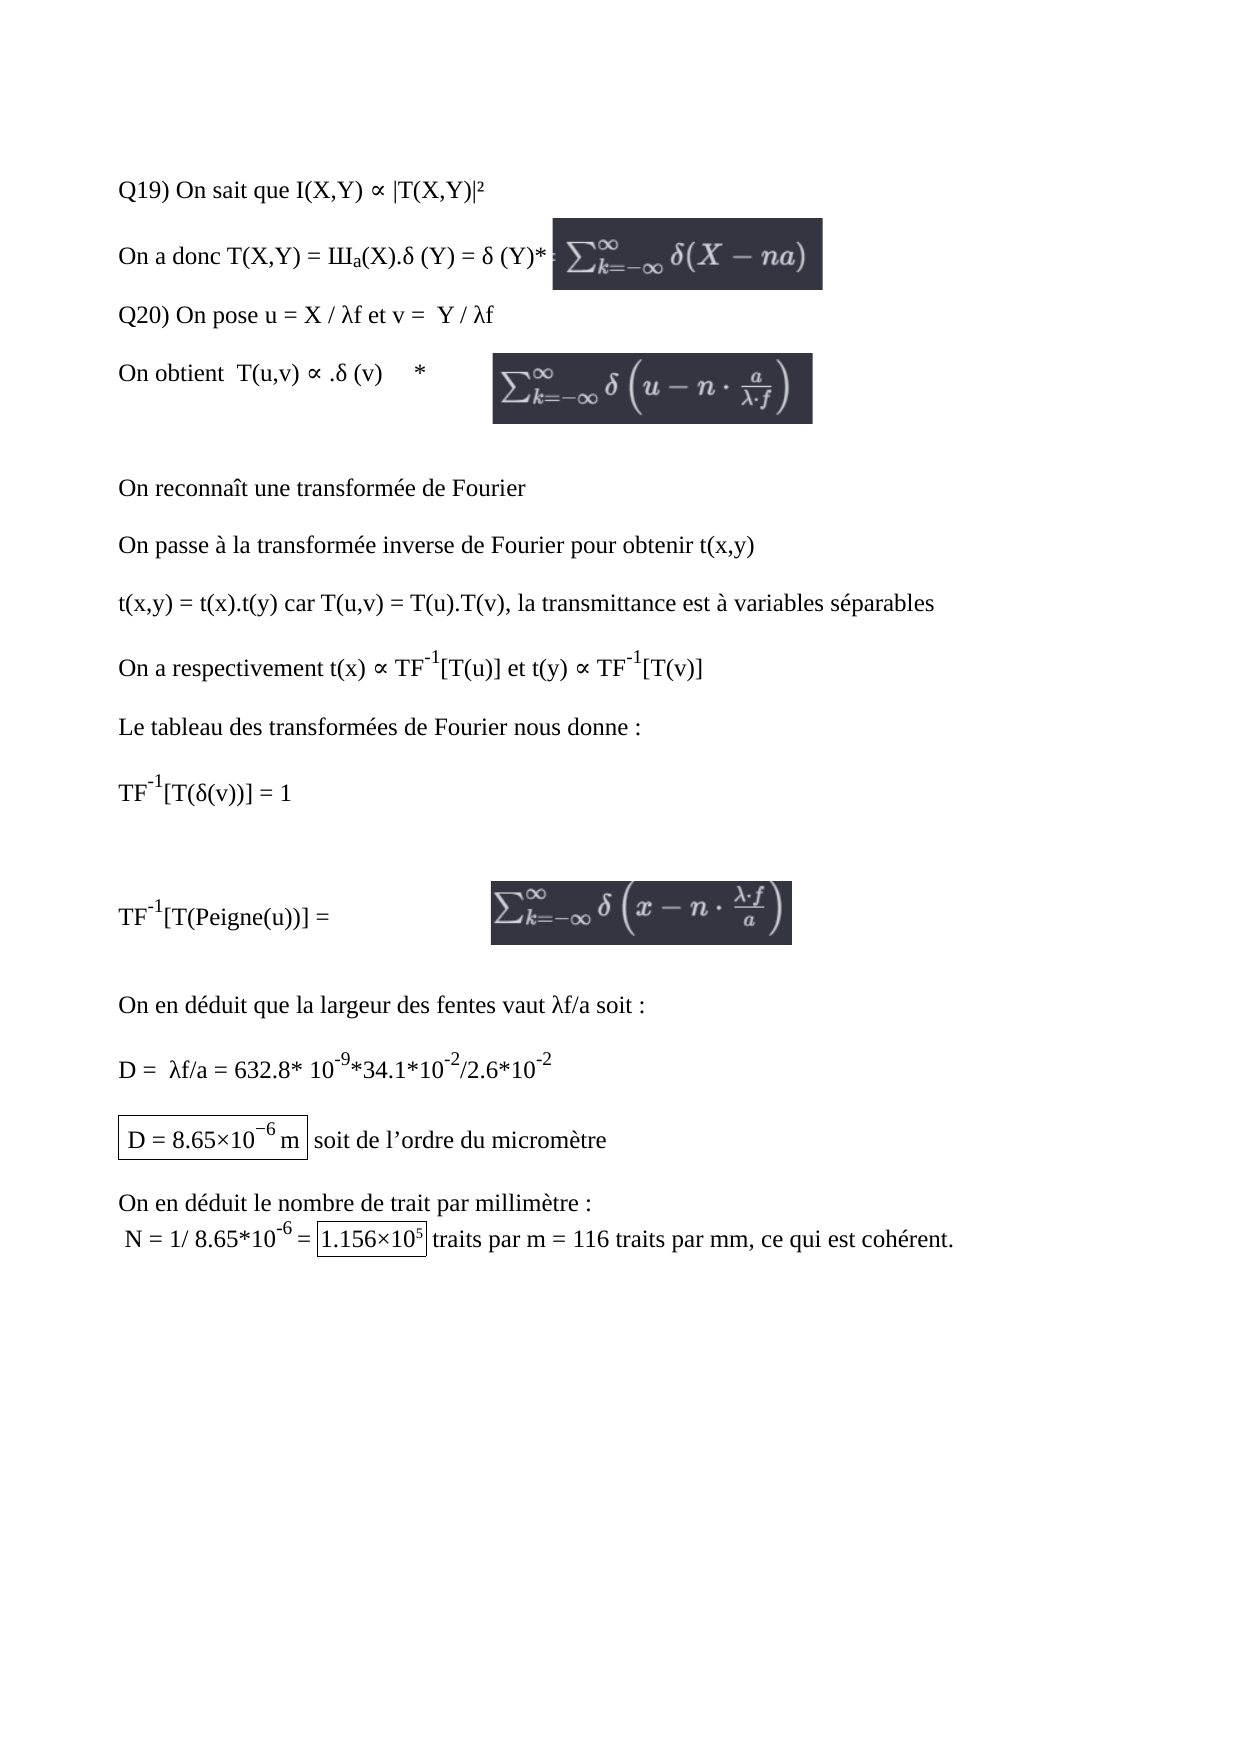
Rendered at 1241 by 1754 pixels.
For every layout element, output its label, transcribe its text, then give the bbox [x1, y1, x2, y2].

text On a donc T(X,Y) = Шa(X).δ (Y) = δ (Y)* [118, 233, 552, 271]
text On reconnaît une transformée de Fourier [118, 473, 1122, 501]
text On en déduit le nombre de trait par millimètre : [118, 1188, 1122, 1217]
text On passe à la transformée inverse de Fourier pour obtenir t(x,y) [118, 530, 1122, 559]
text Le tableau des transformées de Fourier nous donne : [118, 712, 1122, 741]
text On obtient T(u,v) ∝ .δ (v) * [118, 358, 492, 386]
text [813, 358, 1122, 386]
picture [492, 353, 813, 424]
text N = 1/ 8.65*10-6 = 1.156×105 traits par m = 116 traits par mm, ce qui est cohérent. [118, 1217, 1122, 1256]
text soit de l’ordre du micromètre [308, 1115, 1122, 1159]
text TF-1[T(δ(v))] = 1 [118, 770, 1122, 808]
text Q19) On sait que I(X,Y) ∝ |T(X,Y)|² [118, 176, 1122, 204]
text Q20) On pose u = X / λf et v = Y / λf [118, 300, 1122, 329]
text [823, 233, 1122, 271]
text D = λf/a = 632.8* 10-9*34.1*10-2/2.6*10-2 [118, 1048, 1122, 1086]
text On en déduit que la largeur des fentes vaut λf/a soit : [118, 990, 1122, 1019]
text [792, 894, 1122, 933]
text D = 8.65×10−6 m [119, 1116, 307, 1159]
picture [552, 218, 823, 290]
text On a respectivement t(x) ∝ TF-1[T(u)] et t(y) ∝ TF-1[T(v)] [118, 645, 1122, 683]
picture [490, 881, 792, 945]
text t(x,y) = t(x).t(y) car T(u,v) = T(u).T(v), la transmittance est à variables séparables [118, 588, 1122, 616]
text TF-1[T(Peigne(u))] = [118, 894, 490, 933]
